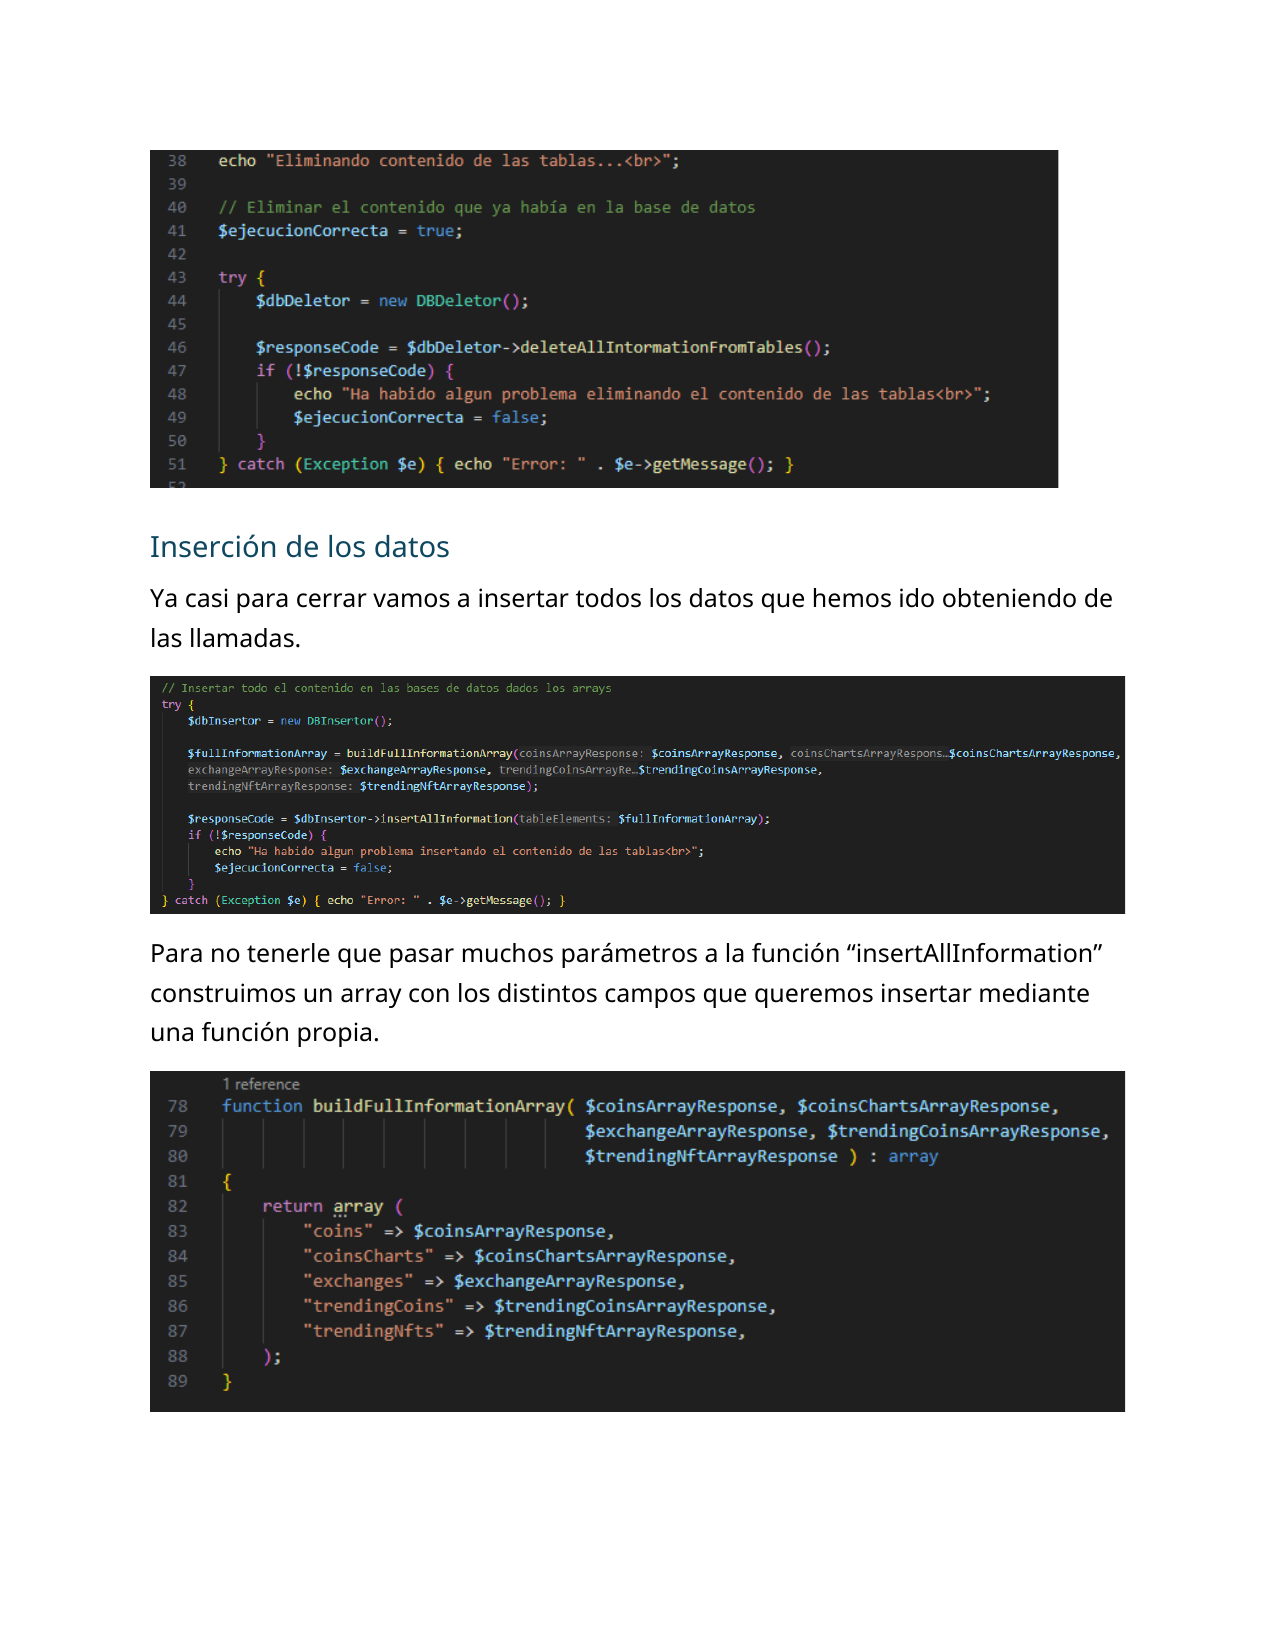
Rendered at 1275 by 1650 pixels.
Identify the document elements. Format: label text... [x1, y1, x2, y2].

text Para no tenerle que pasar muchos parámetros a la función “insertAllInformation” construimos un array con los distintos campos que queremos insertar mediante una función propia. [150, 936, 1125, 1049]
subtitle Inserción de los datos [150, 526, 1125, 566]
text Ya casi para cerrar vamos a insertar todos los datos que hemos ido obteniendo de las llamadas. [150, 581, 1125, 654]
